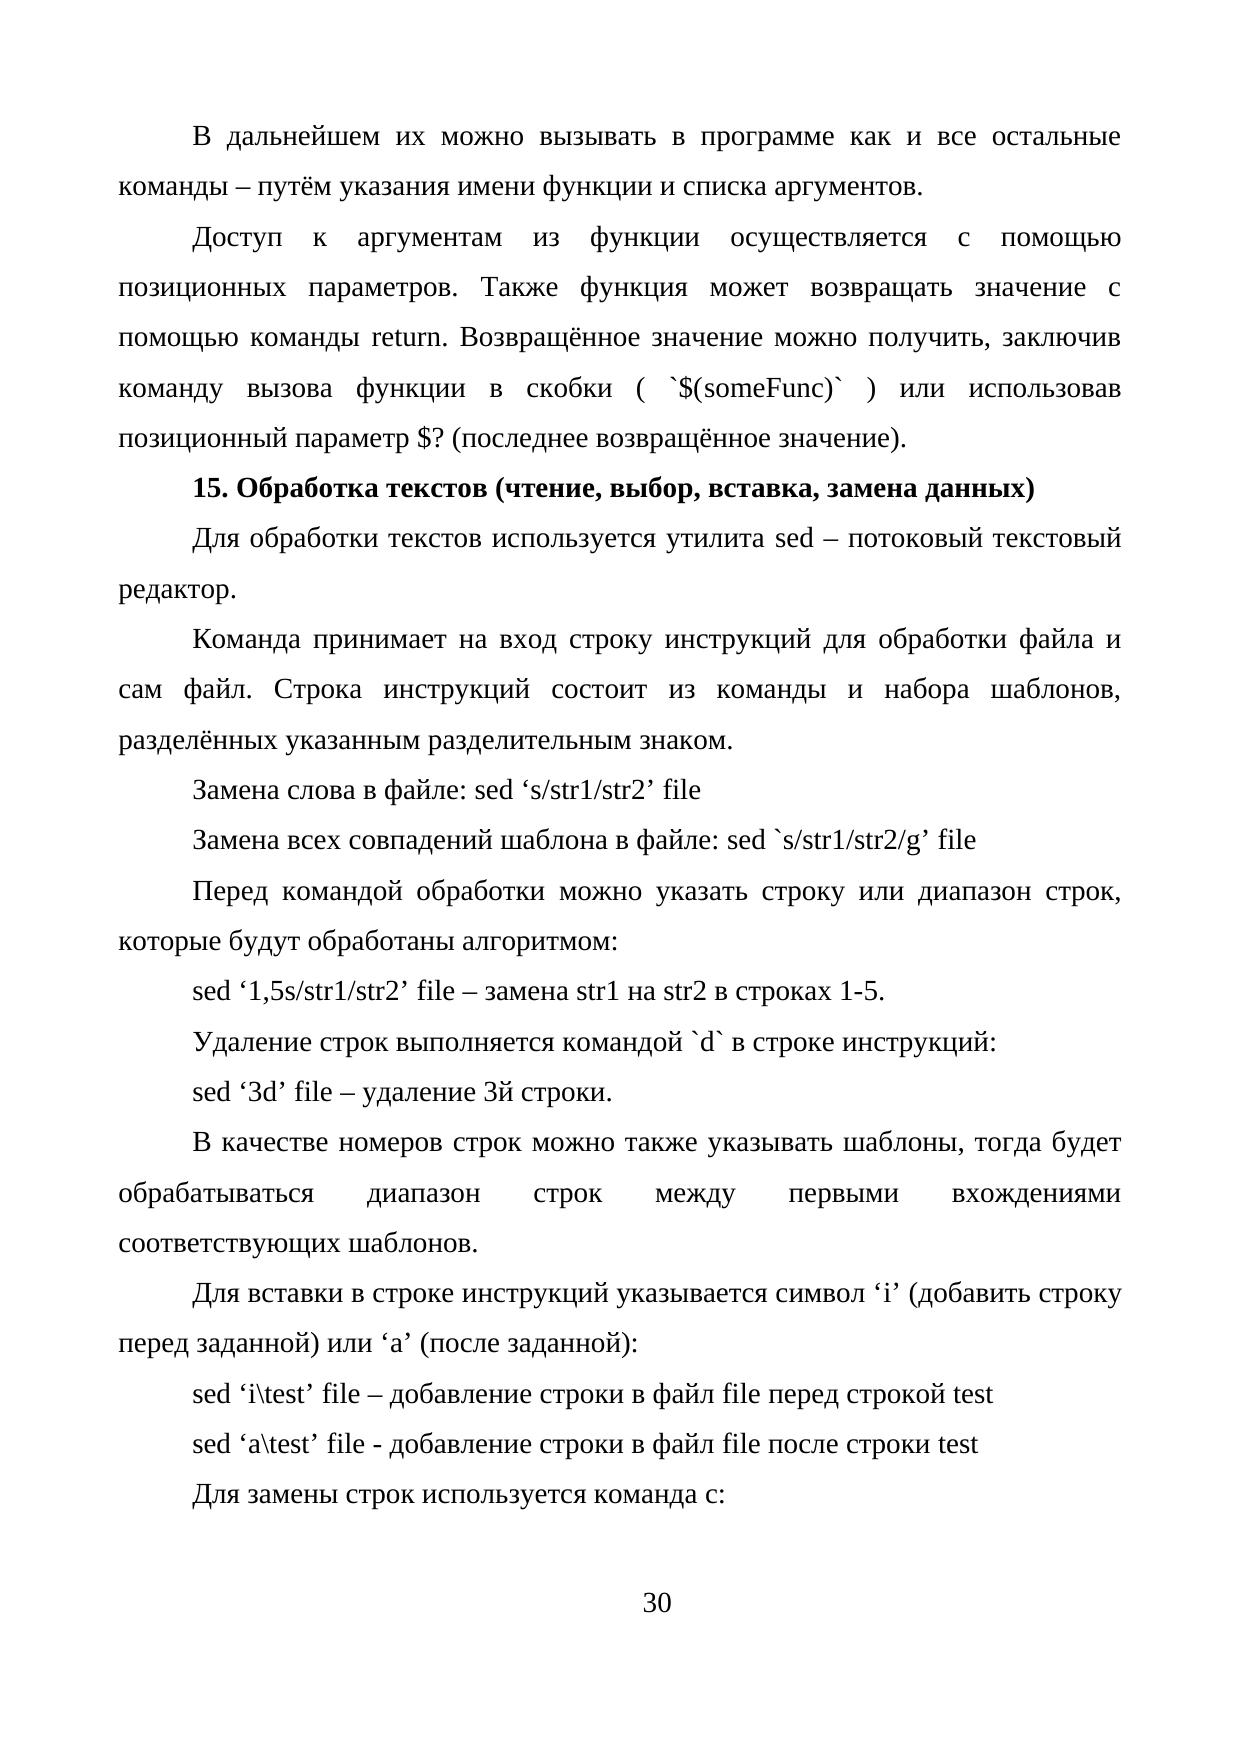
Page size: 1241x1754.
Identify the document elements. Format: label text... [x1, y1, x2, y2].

text Замена всех совпадений шаблона в файле: sed `s/str1/str2/g’ file [118, 822, 1122, 856]
text Удаление строк выполняется командой `d` в строке инструкций: [118, 1024, 1122, 1057]
text sed ‘1,5s/str1/str2’ file – замена str1 на str2 в строках 1-5. [118, 973, 1122, 1007]
text Для обработки текстов используется утилита sed – потоковый текстовый редактор. [118, 521, 1122, 604]
text В качестве номеров строк можно также указывать шаблоны, тогда будет обрабатываться диапазон строк между первыми вхождениями соответствующих шаблонов. [118, 1124, 1122, 1258]
text Доступ к аргументам из функции осуществляется с помощью позиционных параметров. Также функция может возвращать значение с помощью команды return. Возвращённое значение можно получить, заключив команду вызова функции в скобки ( `$(someFunc)` ) или использовав позиционный параметр $? (последнее возвращённое значение). [118, 219, 1122, 453]
text Для замены строк используется команда c: [118, 1477, 1122, 1510]
text В дальнейшем их можно вызывать в программе как и все остальные команды – путём указания имени функции и списка аргументов. [118, 118, 1122, 202]
text Перед командой обработки можно указать строку или диапазон строк, которые будут обработаны алгоритмом: [118, 873, 1122, 957]
text sed ‘a\test’ file - добавление строки в файл file после строки test [118, 1426, 1122, 1460]
text Команда принимает на вход строку инструкций для обработки файла и сам файл. Строка инструкций состоит из команды и набора шаблонов, разделённых указанным разделительным знаком. [118, 621, 1122, 755]
text 15. Обработка текстов (чтение, выбор, вставка, замена данных) [118, 470, 1122, 504]
text Для вставки в строке инструкций указывается символ ‘i’ (добавить строку перед заданной) или ‘a’ (после заданной): [118, 1275, 1122, 1359]
text sed ‘i\test’ file – добавление строки в файл file перед строкой test [118, 1376, 1122, 1409]
text sed ‘3d’ file – удаление 3й строки. [118, 1074, 1122, 1108]
text Замена слова в файле: sed ‘s/str1/str2’ file [118, 772, 1122, 806]
